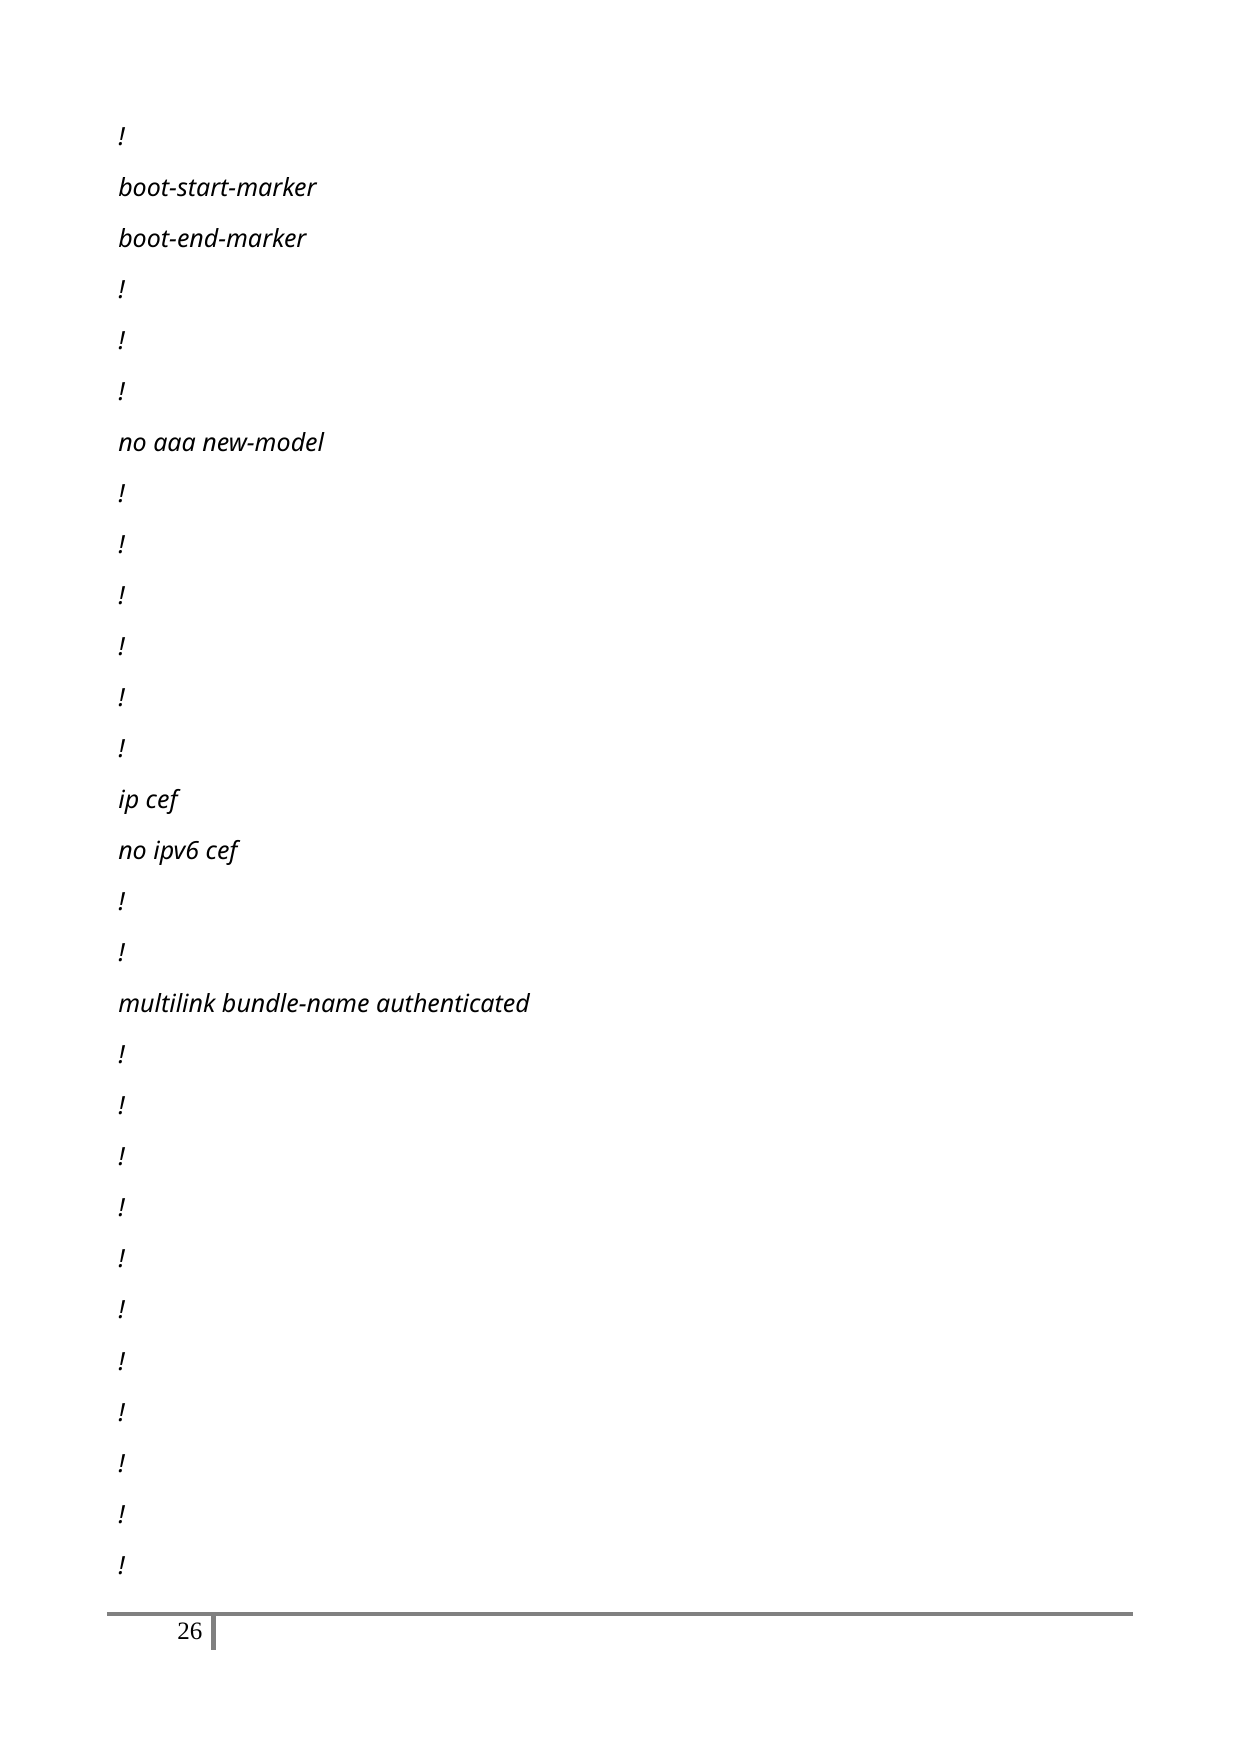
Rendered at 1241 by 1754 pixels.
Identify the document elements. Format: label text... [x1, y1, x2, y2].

text ! [118, 1190, 1122, 1224]
text ! [118, 628, 1122, 663]
text ! [118, 1496, 1122, 1530]
text ! [118, 1445, 1122, 1479]
text ! [118, 884, 1122, 918]
text ! [118, 1037, 1122, 1071]
text ! [118, 1292, 1122, 1326]
text boot-start-marker [118, 169, 1122, 203]
text ! [118, 679, 1122, 714]
text ! [118, 577, 1122, 612]
text boot-end-marker [118, 220, 1122, 254]
text ! [118, 373, 1122, 407]
text ! [118, 526, 1122, 561]
text ! [118, 322, 1122, 356]
text ! [118, 1394, 1122, 1428]
text ! [118, 1343, 1122, 1377]
text no ipv6 cef [118, 833, 1122, 867]
text ! [118, 118, 1122, 152]
text ! [118, 1547, 1122, 1581]
text no aaa new-model [118, 424, 1122, 458]
text ! [118, 935, 1122, 969]
text ! [118, 1088, 1122, 1122]
text ! [118, 1241, 1122, 1275]
text ! [118, 731, 1122, 765]
text multilink bundle-name authenticated [118, 986, 1122, 1020]
text ip cef [118, 782, 1122, 816]
text ! [118, 271, 1122, 305]
text ! [118, 475, 1122, 509]
text ! [118, 1139, 1122, 1173]
